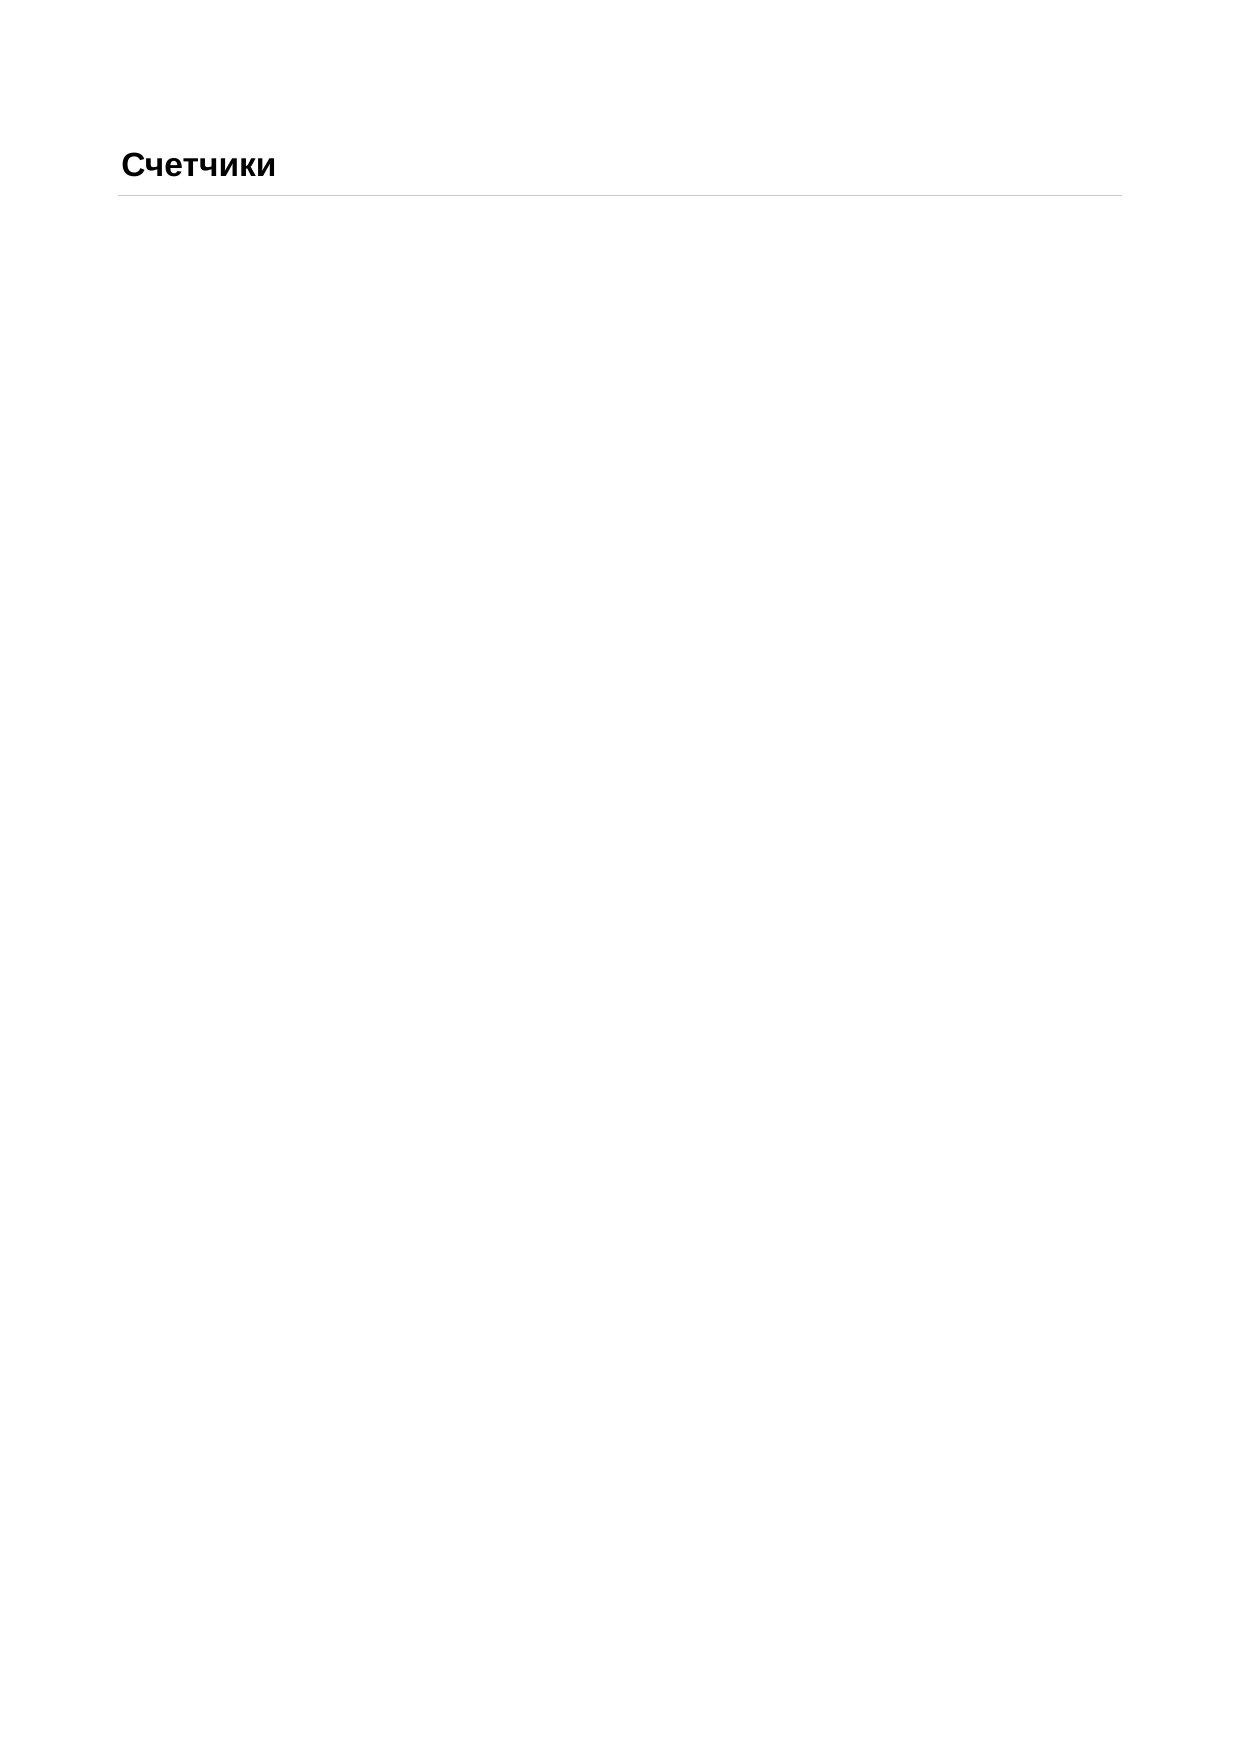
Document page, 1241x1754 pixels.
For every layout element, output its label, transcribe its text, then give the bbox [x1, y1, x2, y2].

subtitle Счетчики [118, 142, 1122, 195]
